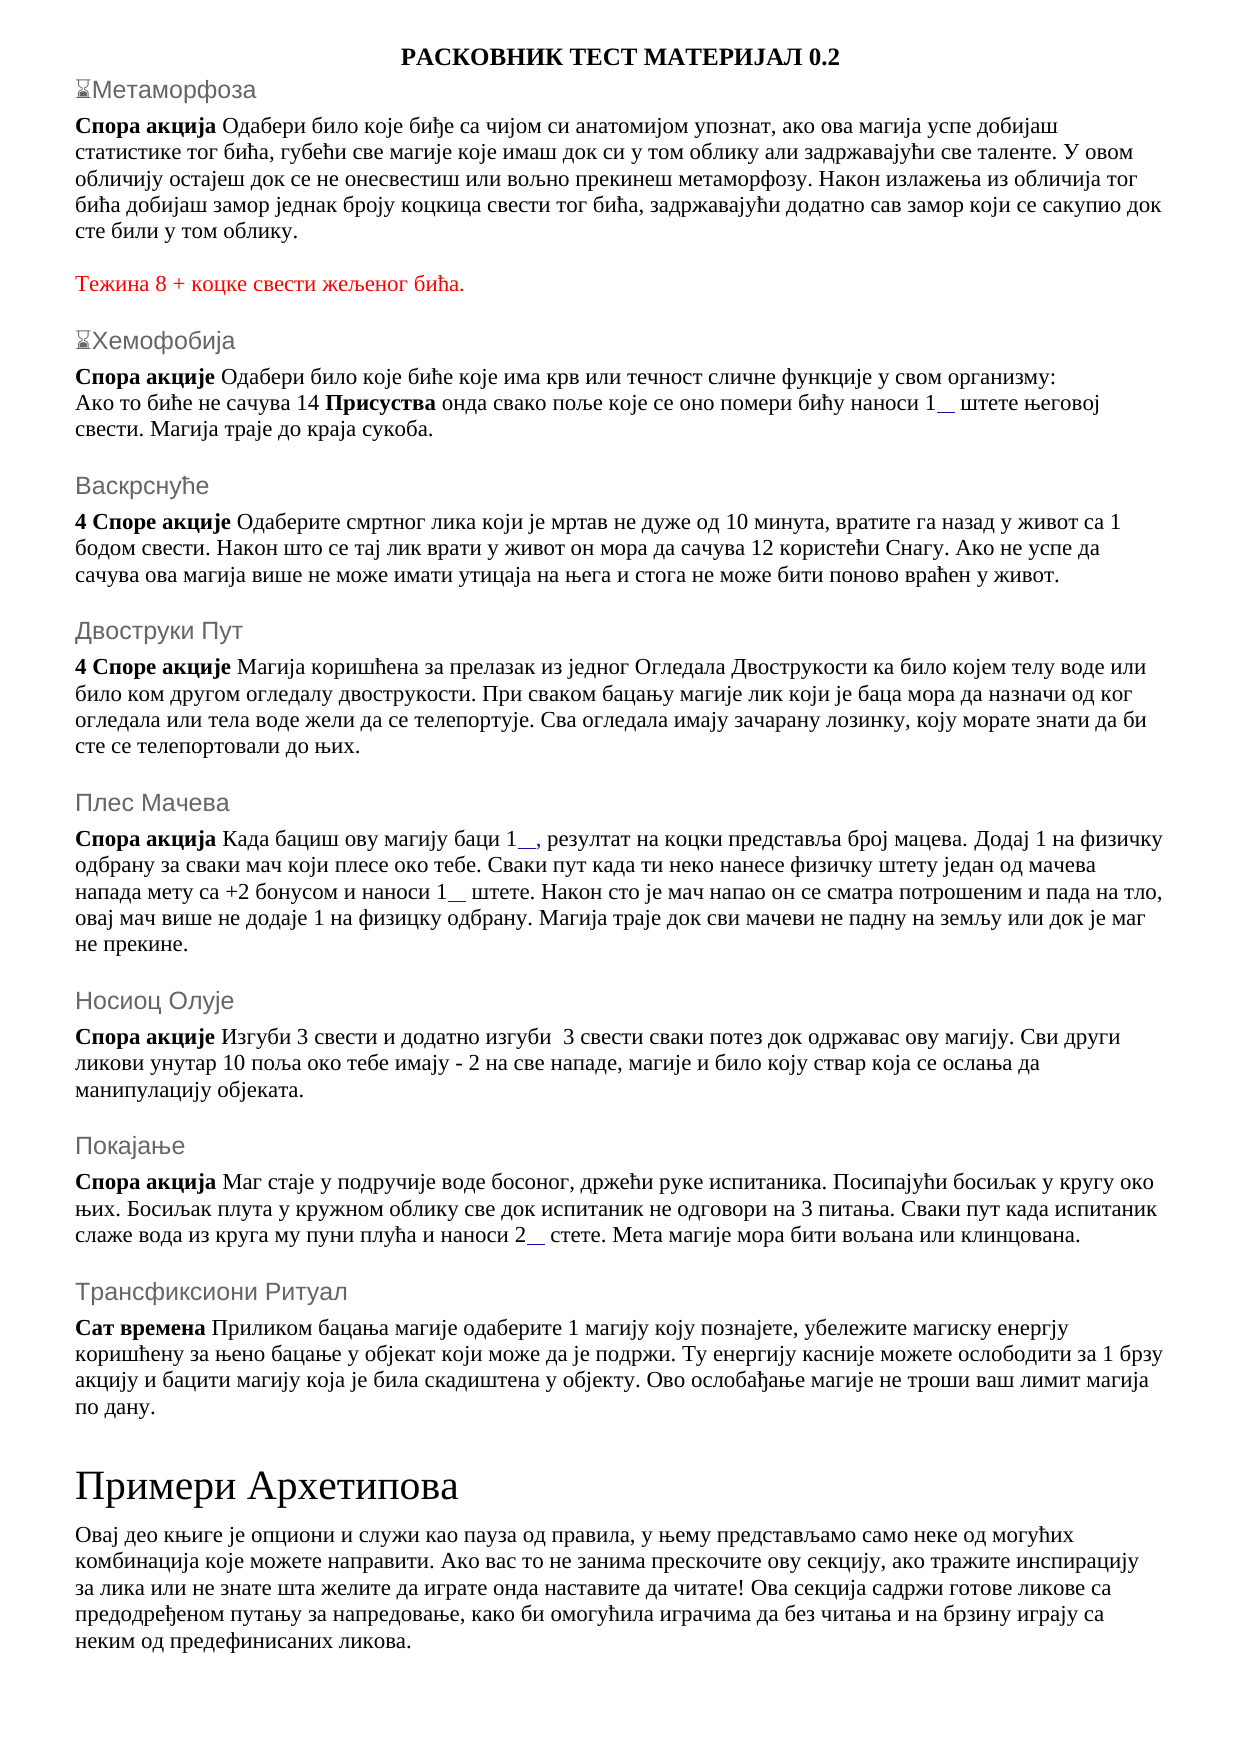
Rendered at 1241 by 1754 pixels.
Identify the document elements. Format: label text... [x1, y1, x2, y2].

text 4 Споре акције Магија коришћена за прелазак из једног Огледала Двострукости ка било којем телу воде или било ком другом огледалу двострукости. При сваком бацању магије лик који је баца мора да назначи од ког огледала или тела воде жели да се телепортује. Сва огледала имају зачарану лозинку, коју морате знати да би сте се телепортовали до њих. [75, 653, 1166, 759]
subtitle Плес Мачева [75, 788, 1166, 817]
text Тежина 8 + коцке свести жељеног бића. [75, 270, 1166, 297]
subtitle ⌛️Метаморфоза [75, 75, 1166, 104]
text Спора акција Маг стаје у подручије воде босоног, држећи руке испитаника. Посипајући босиљак у кругу око њих. Босиљак плута у кружном облику све док испитаник не одговори на 3 питања. Сваки пут када испитаник слаже вода из круга му пуни плућа и наноси 2🎲 стете. Мета магије мора бити вољана или клинцована. [75, 1168, 1166, 1247]
text Овај део књиге је опциони и служи као пауза од правила, у њему представљамо само неке од могућих комбинација које можете направити. Ако вас то не занима прескочите ову секцију, ако тражите инспирацију за лика или не знате шта желите да играте онда наставите да читате! Ова секција садржи готове ликове са предодређеном путању за напредовање, како би омогућила играчима да без читања и на брзину играју са неким од предефинисаних ликова. [75, 1521, 1166, 1653]
text Ако то биће не сачува 14 Присуства онда свако поље које се оно помери бићу наноси 1🎲 штете његовој свести. Магија траје до краја сукоба. [75, 389, 1166, 442]
text 4 Споре акције Одаберите смртног лика који је мртав не дуже од 10 минута, вратите га назад у живот са 1 бодом свести. Након што се тај лик врати у живот он мора да сачува 12 користећи Снагу. Ако не успе да сачува ова магија више не може имати утицаја на њега и стога не може бити поново враћен у живот. [75, 508, 1166, 587]
subtitle Носиоц Олује [75, 986, 1166, 1015]
text Спора акције Изгуби 3 свести и додатно изгуби 3 свести сваки потез док одржавас ову магију. Сви други ликови унутар 10 поља око тебе имају - 2 на све нападе, магије и било коју ствар која се ослања да манипулацију објеката. [75, 1023, 1166, 1102]
subtitle Трансфиксиони Ритуал [75, 1277, 1166, 1305]
subtitle Примери Архетипова [75, 1461, 1166, 1509]
text Спора акција Када бациш ову магију баци 1🎲, резултат на коцки представља број мацева. Додај 1 на физичку одбрану за сваки мач који плесе око тебе. Сваки пут када ти неко нанесе физичку штету један од мачева напада мету са +2 бонусом и наноси 1🎲 штете. Након сто је мач напао он се сматра потрошеним и пада на тло, овај мач више не додаје 1 на физицку одбрану. Магија траје док сви мачеви не падну на земљу или док је маг не прекине. [75, 825, 1166, 957]
text Сат времена Приликом бацања магије одаберите 1 магију коју познајете, убележите магиску енергју коришћену за њено бацање у објекат који може да је подржи. Ту енергију касније можете ослободити за 1 брзу акцију и бацити магију која је била скадиштена у објекту. Ово ослобађање магије не троши ваш лимит магија по дану. [75, 1314, 1166, 1419]
text Спора акције Одабери било које биће које има крв или течност сличне функције у свом организму: [75, 363, 1166, 389]
subtitle Покајање [75, 1131, 1166, 1160]
subtitle ⌛️Хемофобија [75, 326, 1166, 354]
text Спора акција Одабери било које биђе са чијом си анатомијом упознат, ако ова магија успе добијаш статистике тог бића, губећи све магије које имаш док си у том облику али задржавајући све таленте. У овом обличију остајеш док се не онесвестиш или вољно прекинеш метаморфозу. Након излажења из обличија тог бића добијаш замор једнак броју коцкица свести тог бића, задржавајући додатно сав замор који се сакупио док сте били у том облику. [75, 112, 1166, 244]
subtitle Двоструки Пут [75, 616, 1166, 645]
subtitle Васкрснуће [75, 471, 1166, 500]
